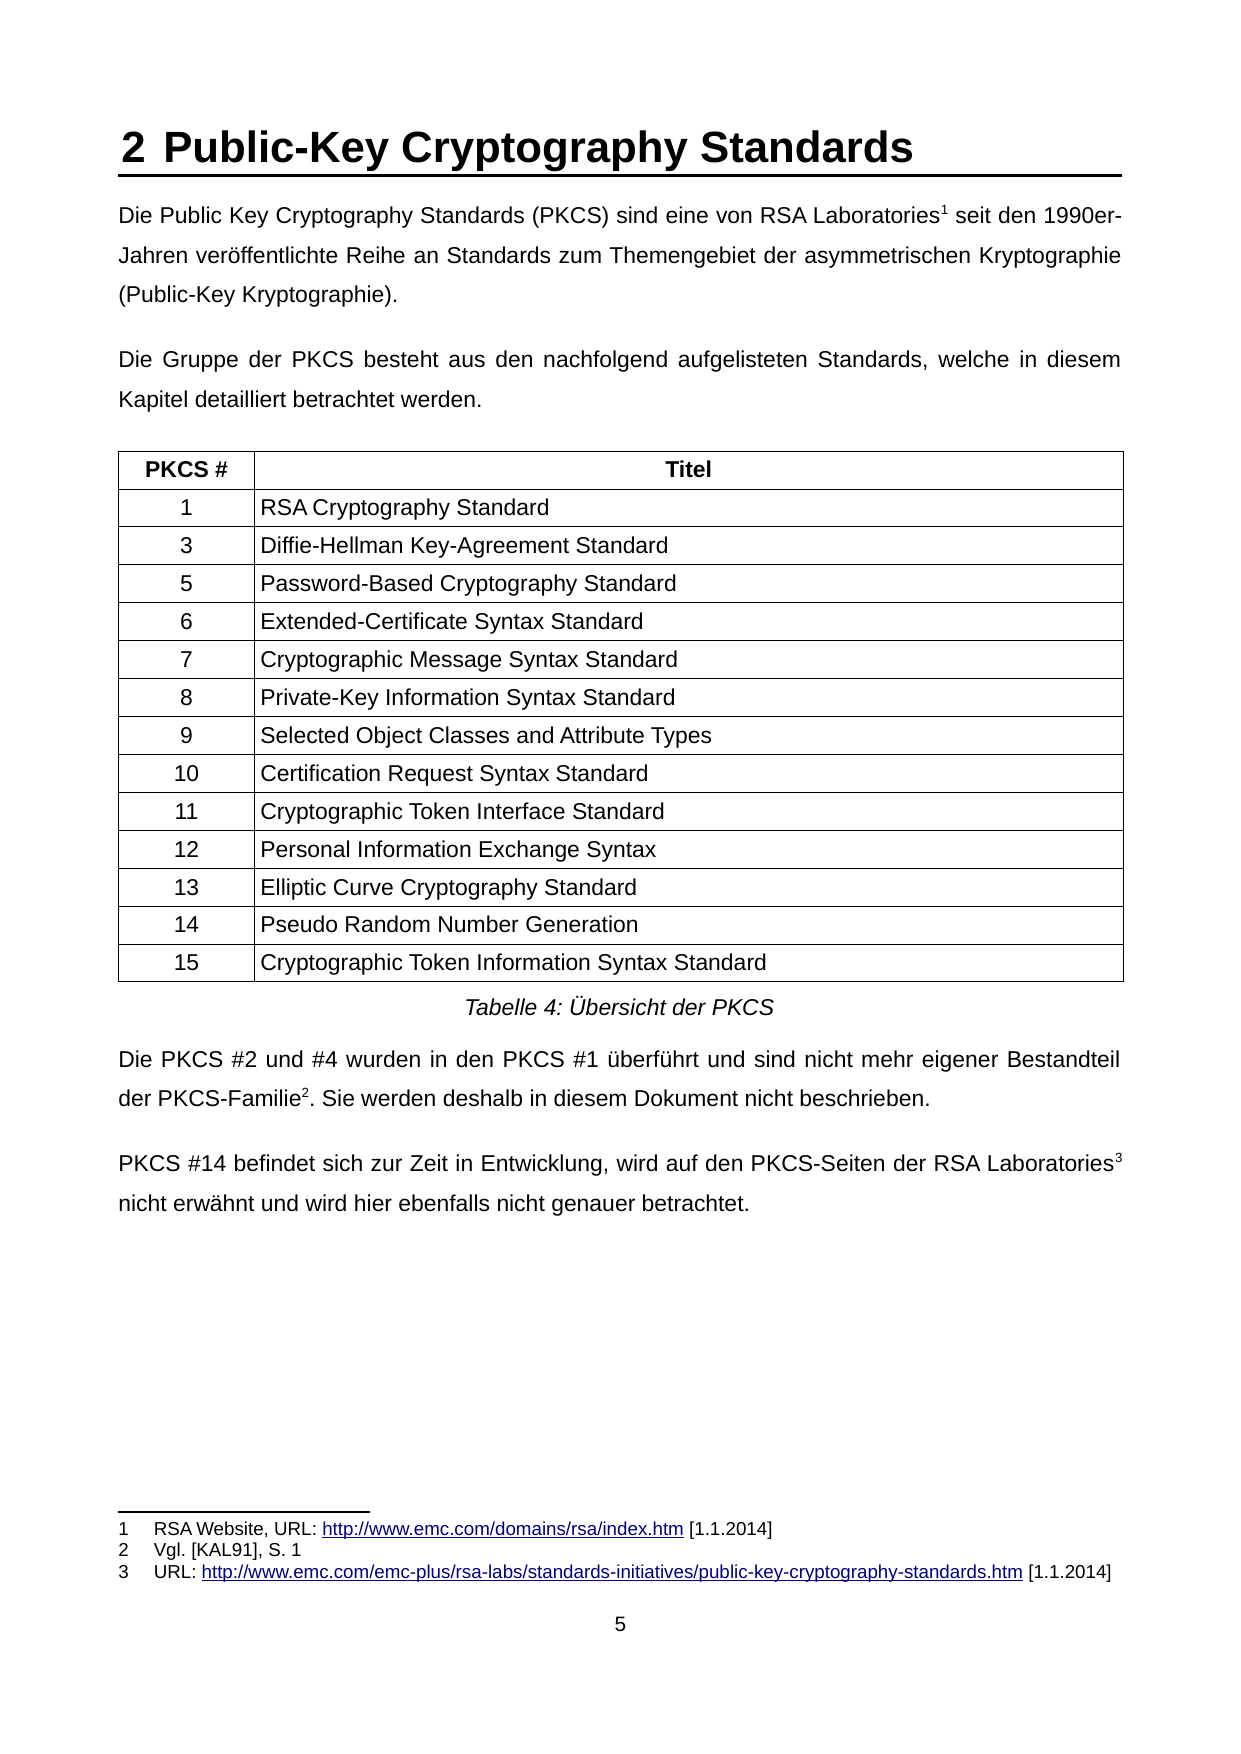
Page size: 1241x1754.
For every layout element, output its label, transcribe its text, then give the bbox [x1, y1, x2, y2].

text Die PKCS #2 und #4 wurden in den PKCS #1 überführt und sind nicht mehr eigener Bestandteil der PKCS-Familie. Sie werden deshalb in diesem Dokument nicht beschrieben. [118, 1046, 1122, 1112]
table_cell Diffie-Hellman Key-Agreement Standard [255, 527, 1123, 564]
table_cell 6 [119, 603, 254, 640]
table_cell 7 [119, 641, 254, 678]
table_cell Extended-Certificate Syntax Standard [255, 603, 1123, 640]
table_header Titel [255, 452, 1123, 488]
table_cell Certification Request Syntax Standard [255, 755, 1123, 792]
table_cell Pseudo Random Number Generation [255, 907, 1123, 943]
table_cell RSA Cryptography Standard [255, 490, 1123, 526]
table_cell 15 [119, 945, 254, 981]
text URL: http://www.emc.com/emc-plus/rsa-labs/standards-initiatives/public-key-cryptography-standards.htm [1.1.2014] [118, 1561, 1122, 1582]
table_header PKCS # [119, 452, 254, 488]
table_cell 3 [119, 527, 254, 564]
table_cell 11 [119, 793, 254, 830]
table_cell Cryptographic Token Interface Standard [255, 793, 1123, 830]
table_cell Personal Information Exchange Syntax [255, 831, 1123, 868]
subtitle Public-Key Cryptography Standards [118, 118, 1122, 174]
table_cell 14 [119, 907, 254, 943]
table_cell Cryptographic Token Information Syntax Standard [255, 945, 1123, 981]
table_cell Private-Key Information Syntax Standard [255, 679, 1123, 716]
text PKCS #14 befindet sich zur Zeit in Entwicklung, wird auf den PKCS-Seiten der RSA Laboratories nicht erwähnt und wird hier ebenfalls nicht genauer betrachtet. [118, 1150, 1122, 1216]
text Vgl. [KAL91], S. 1 [118, 1539, 1122, 1561]
table_cell Selected Object Classes and Attribute Types [255, 717, 1123, 754]
table_cell 8 [119, 679, 254, 716]
table_cell Cryptographic Message Syntax Standard [255, 641, 1123, 678]
text Die Public Key Cryptography Standards (PKCS) sind eine von RSA Laboratories seit den 1990er-Jahren veröffentlichte Reihe an Standards zum Themengebiet der asymmetrischen Kryptographie (Public-Key Kryptographie). [118, 202, 1122, 307]
text Die Gruppe der PKCS besteht aus den nachfolgend aufgelisteten Standards, welche in diesem Kapitel detailliert betrachtet werden. [118, 346, 1122, 412]
text Tabelle 4: Übersicht der PKCS [118, 994, 1122, 1020]
table_cell 9 [119, 717, 254, 754]
table_cell Elliptic Curve Cryptography Standard [255, 869, 1123, 906]
table_cell 1 [119, 490, 254, 526]
table_cell 12 [119, 831, 254, 868]
table_cell 5 [119, 565, 254, 602]
table_cell Password-Based Cryptography Standard [255, 565, 1123, 602]
text RSA Website, URL: http://www.emc.com/domains/rsa/index.htm [1.1.2014] [118, 1518, 1122, 1539]
table_cell 13 [119, 869, 254, 906]
table_cell 10 [119, 755, 254, 792]
